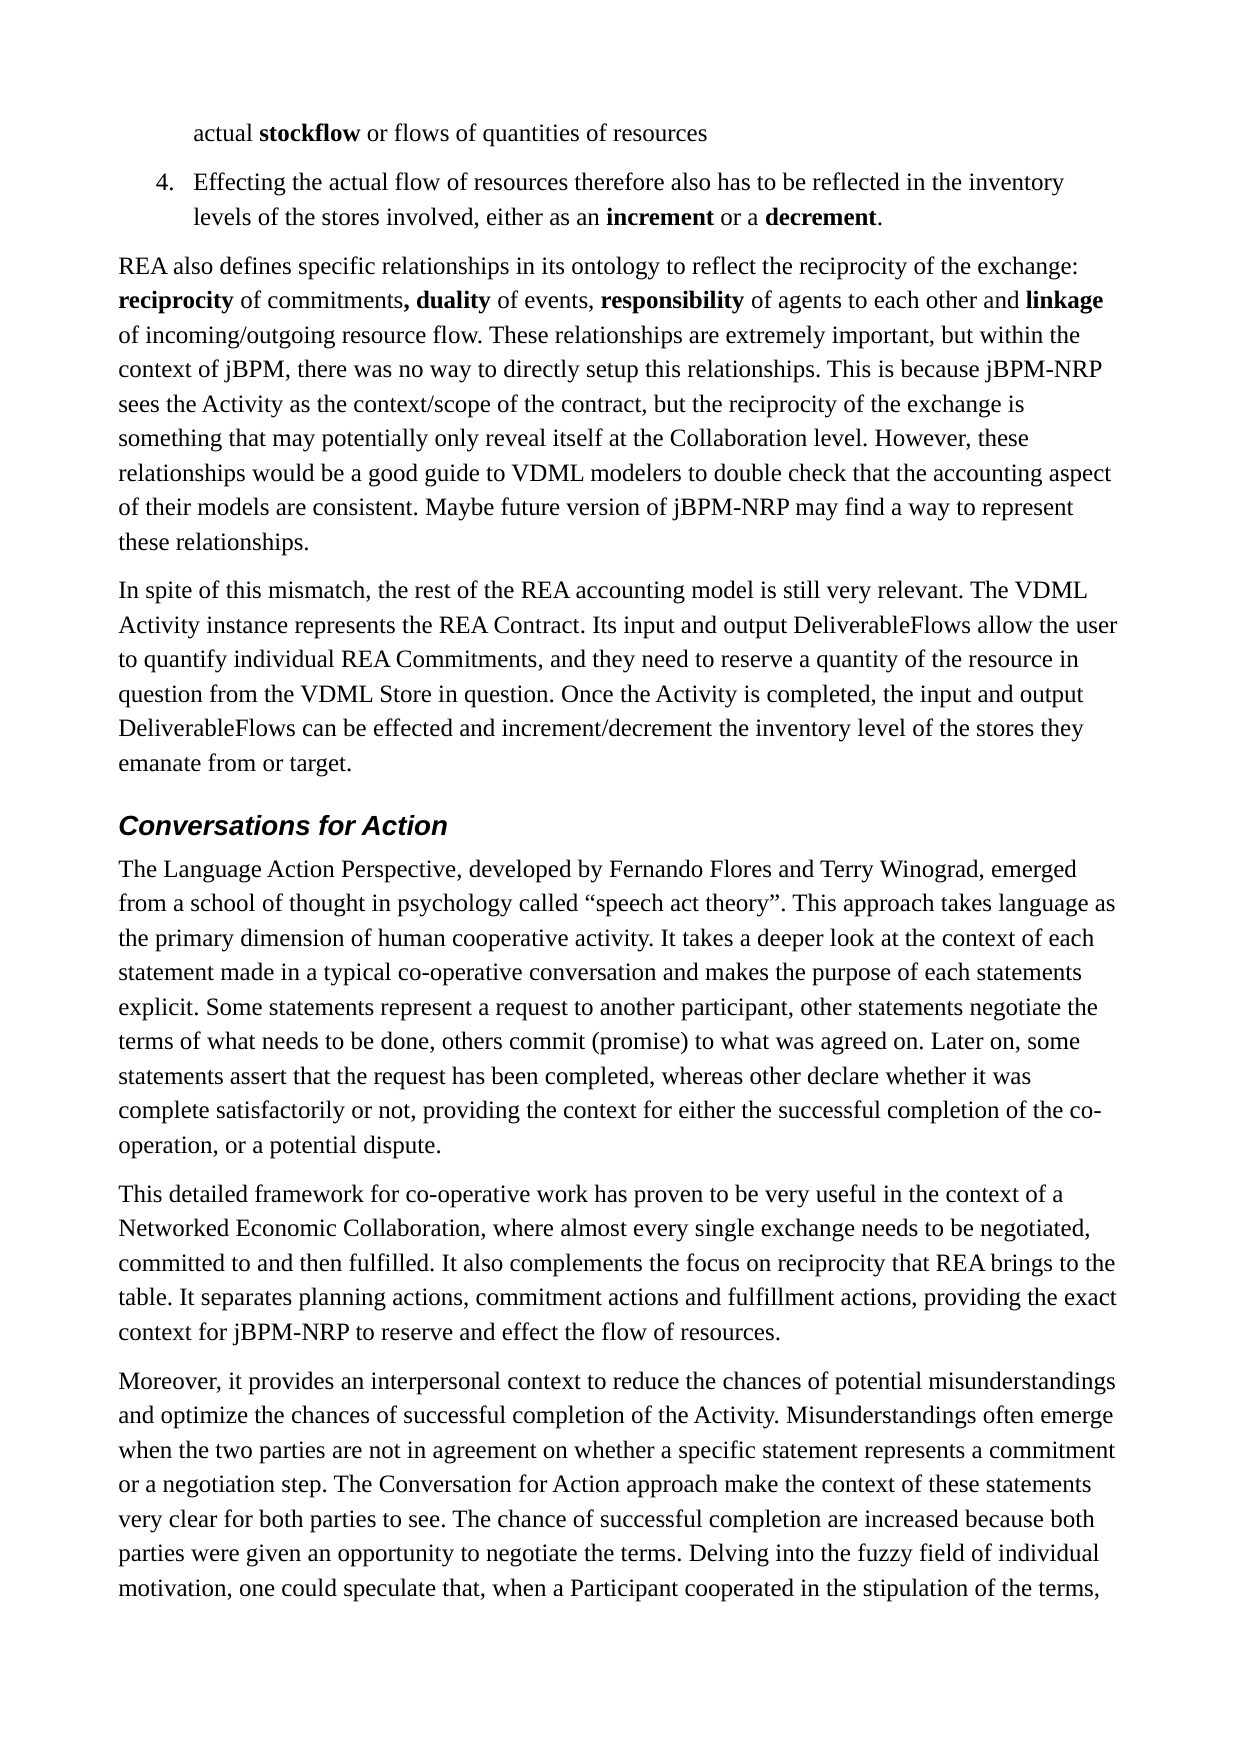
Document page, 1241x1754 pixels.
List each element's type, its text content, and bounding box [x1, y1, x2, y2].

list actual stockflow or flows of quantities of resources [156, 118, 1122, 147]
text This detailed framework for co-operative work has proven to be very useful in the context of a Networked Economic Collaboration, where almost every single exchange needs to be negotiated, committed to and then fulfilled. It also complements the focus on reciprocity that REA brings to the table. It separates planning actions, commitment actions and fulfillment actions, providing the exact context for jBPM-NRP to reserve and effect the flow of resources. [118, 1179, 1122, 1346]
text The Language Action Perspective, developed by Fernando Flores and Terry Winograd, emerged from a school of thought in psychology called “speech act theory”. This approach takes language as the primary dimension of human cooperative activity. It takes a deeper look at the context of each statement made in a typical co-operative conversation and makes the purpose of each statements explicit. Some statements represent a request to another participant, other statements negotiate the terms of what needs to be done, others commit (promise) to what was agreed on. Later on, some statements assert that the request has been completed, whereas other declare whether it was complete satisfactorily or not, providing the context for either the successful completion of the co-operation, or a potential dispute. [118, 854, 1122, 1158]
text Moreover, it provides an interpersonal context to reduce the chances of potential misunderstandings and optimize the chances of successful completion of the Activity. Misunderstandings often emerge when the two parties are not in agreement on whether a specific statement represents a commitment or a negotiation step. The Conversation for Action approach make the context of these statements very clear for both parties to see. The chance of successful completion are increased because both parties were given an opportunity to negotiate the terms. Delving into the fuzzy field of individual motivation, one could speculate that, when a Participant cooperated in the stipulation of the terms, [118, 1366, 1122, 1601]
list Effecting the actual flow of resources therefore also has to be reflected in the inventory levels of the stores involved, either as an increment or a decrement. [156, 167, 1122, 230]
text REA also defines specific relationships in its ontology to reflect the reciprocity of the exchange: reciprocity of commitments, duality of events, responsibility of agents to each other and linkage of incoming/outgoing resource flow. These relationships are extremely important, but within the context of jBPM, there was no way to directly setup this relationships. This is because jBPM-NRP sees the Activity as the context/scope of the contract, but the reciprocity of the exchange is something that may potentially only reveal itself at the Collaboration level. However, these relationships would be a good guide to VDML modelers to double check that the accounting aspect of their models are consistent. Maybe future version of jBPM-NRP may find a way to represent these relationships. [118, 251, 1122, 555]
text In spite of this mismatch, the rest of the REA accounting model is still very relevant. The VDML Activity instance represents the REA Contract. Its input and output DeliverableFlows allow the user to quantify individual REA Commitments, and they need to reserve a quantity of the resource in question from the VDML Store in question. Once the Activity is completed, the input and output DeliverableFlows can be effected and increment/decrement the inventory level of the stores they emanate from or target. [118, 576, 1122, 777]
subtitle Conversations for Action [118, 809, 1122, 841]
